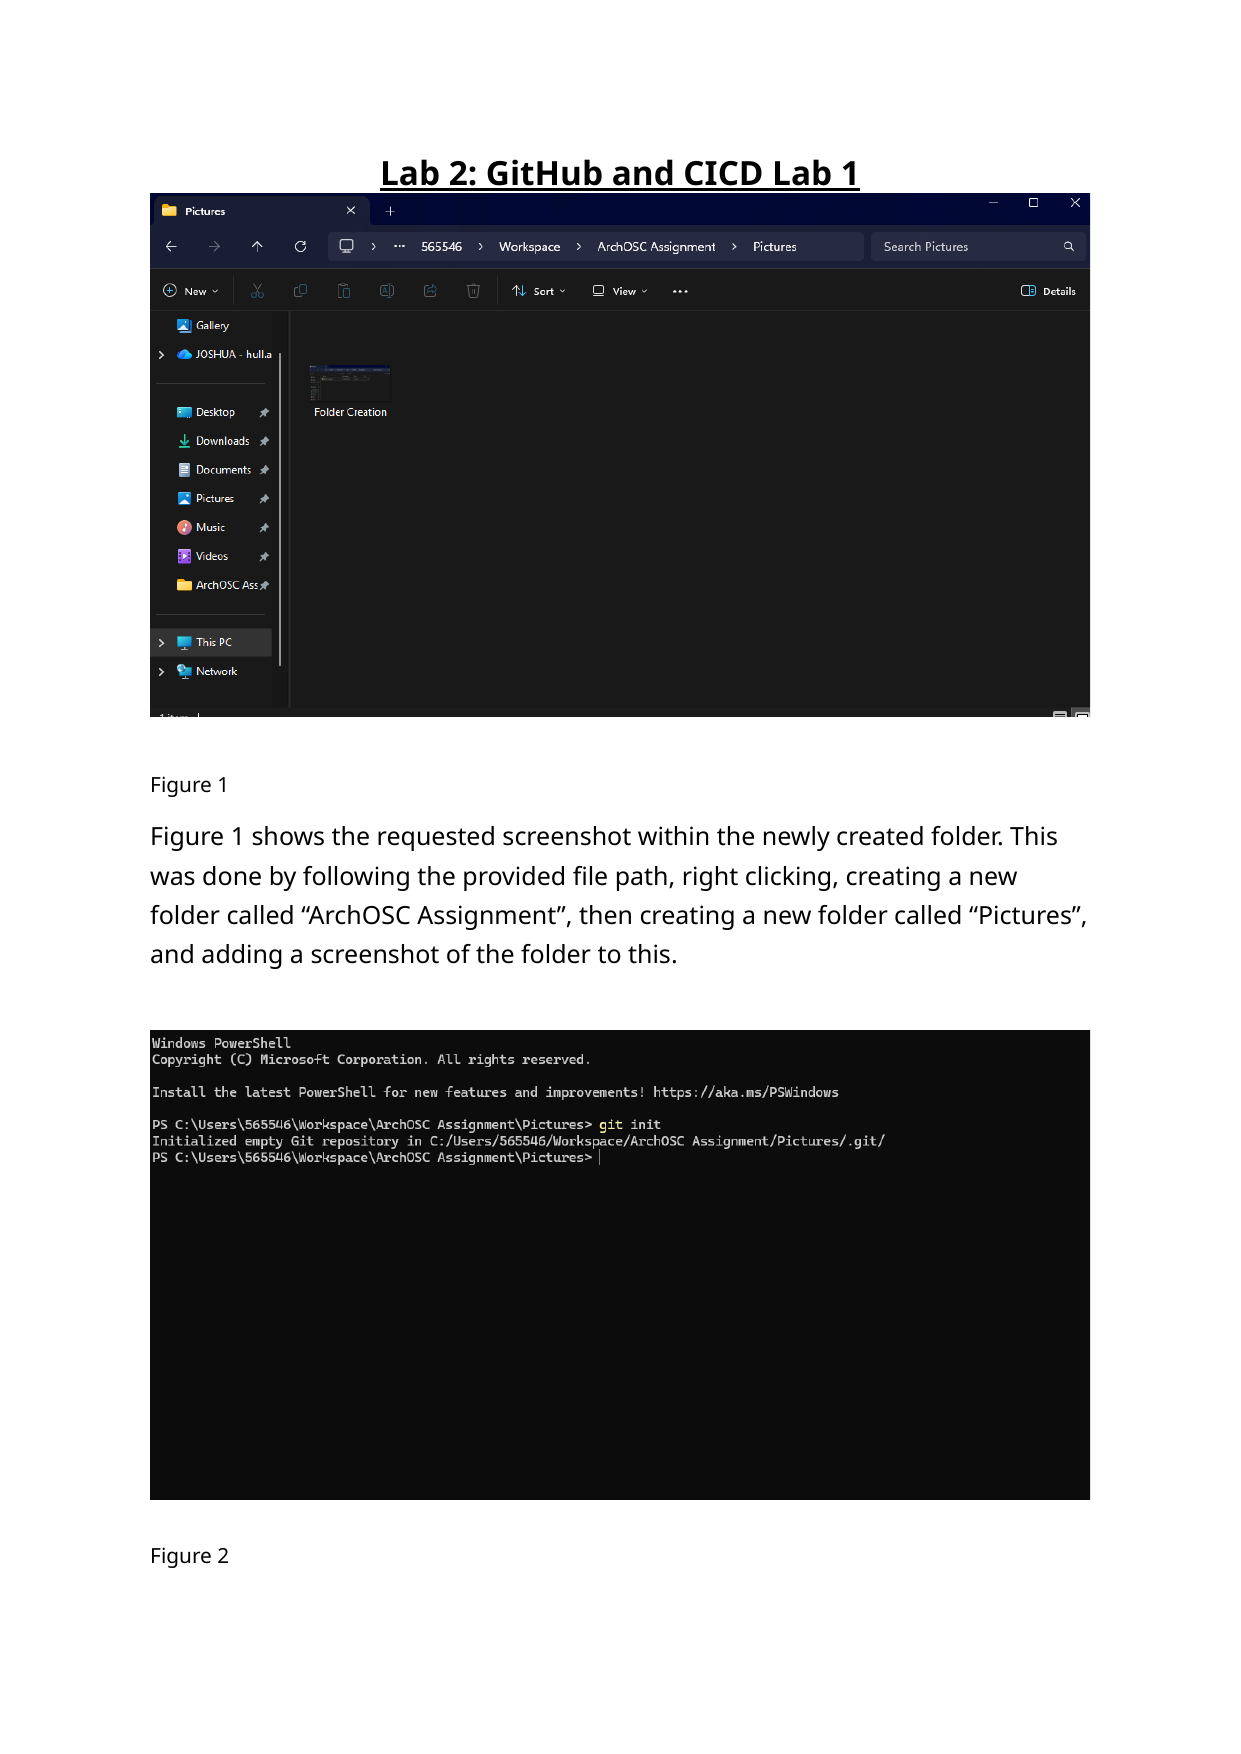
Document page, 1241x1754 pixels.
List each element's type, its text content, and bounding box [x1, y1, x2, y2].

text Figure 1 [150, 770, 1090, 798]
text Lab 2: GitHub and CICD Lab 1 [150, 150, 1090, 193]
text Figure 2 [150, 1541, 1090, 1569]
text Figure 1 shows the requested screenshot within the newly created folder. This was done by following the provided file path, right clicking, creating a new folder called “ArchOSC Assignment”, then creating a new folder called “Pictures”, and adding a screenshot of the folder to this. [150, 819, 1090, 971]
